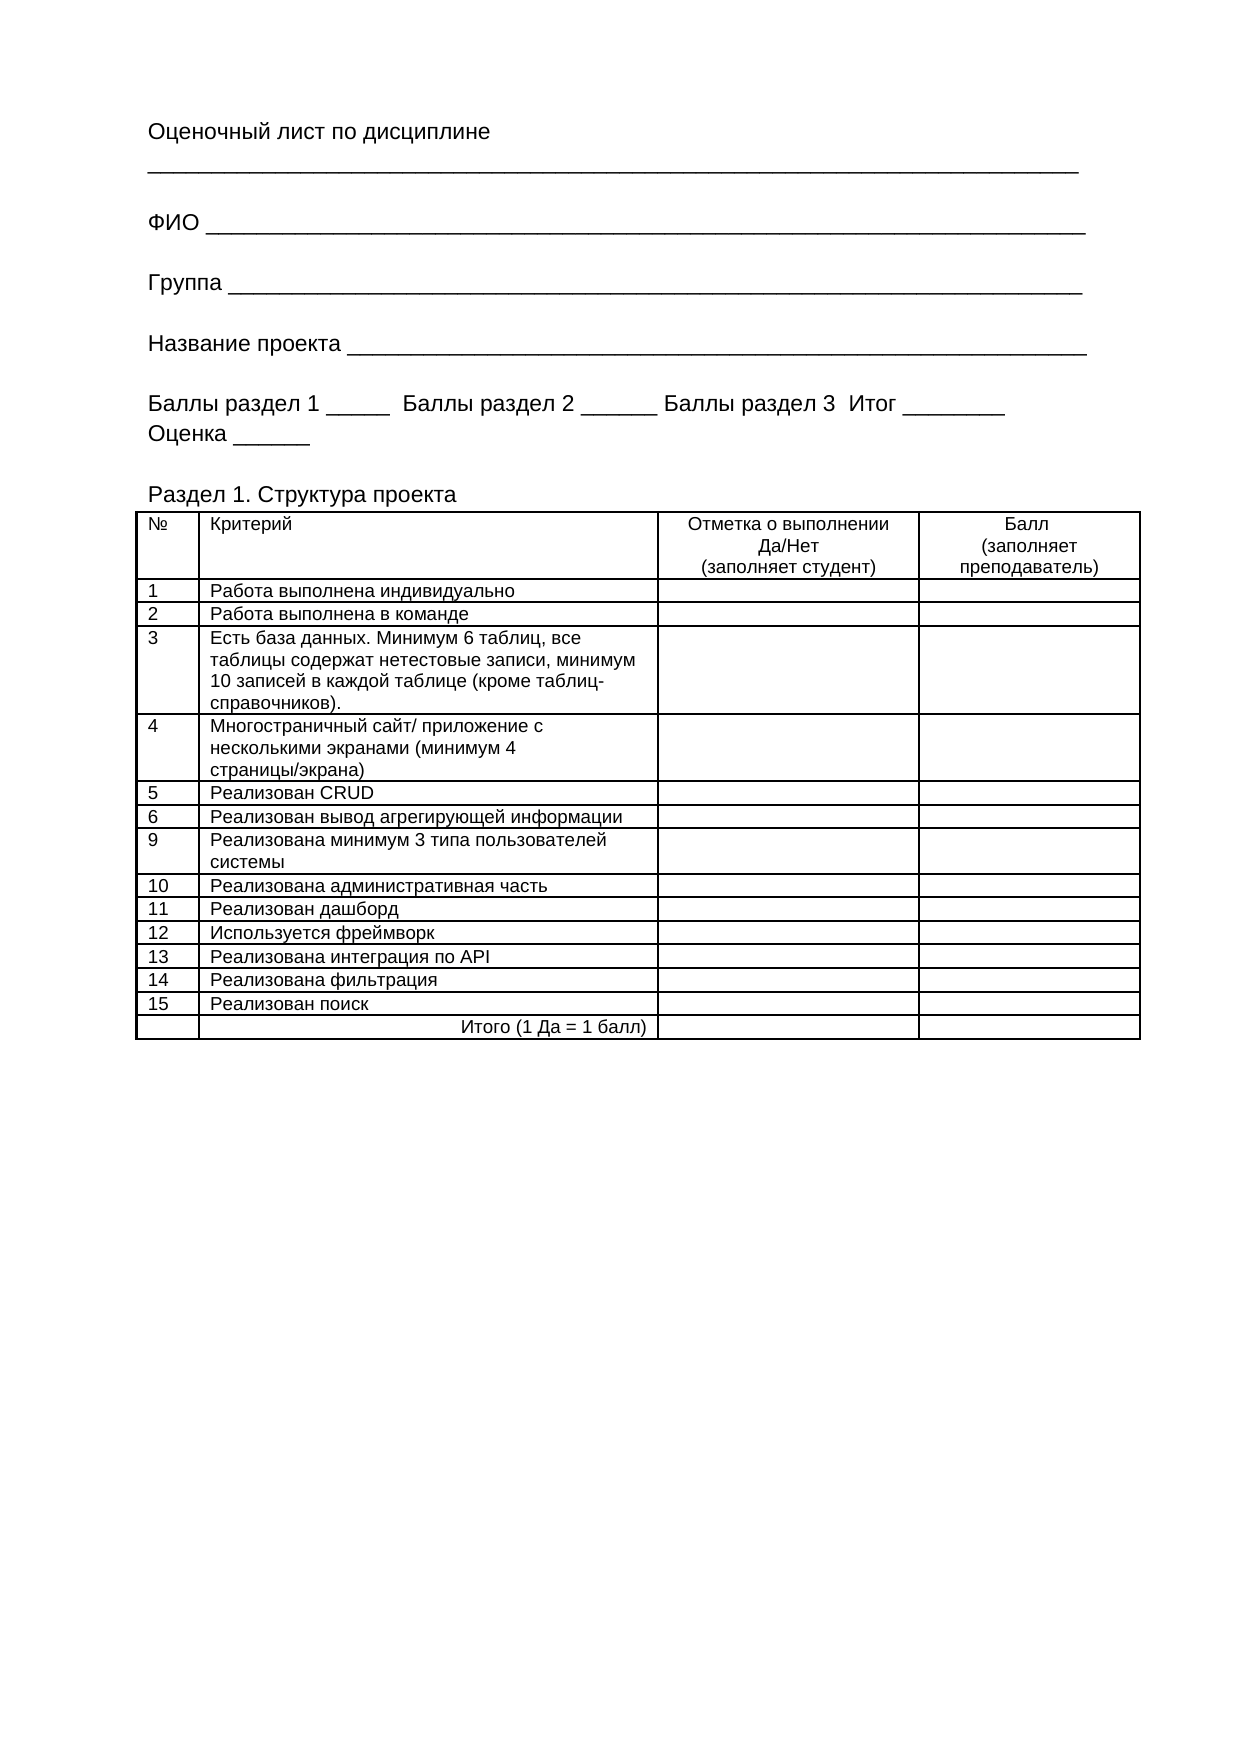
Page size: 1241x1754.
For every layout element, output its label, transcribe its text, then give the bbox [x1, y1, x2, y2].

table_cell 1 [138, 580, 198, 601]
table_cell [920, 898, 1139, 920]
table_cell [920, 945, 1139, 967]
table_cell [659, 580, 918, 601]
table_cell [659, 715, 918, 780]
text _________________________________________________________________________ [148, 148, 1152, 174]
table_cell [920, 875, 1139, 896]
table_cell [920, 580, 1139, 601]
table_cell [659, 969, 918, 991]
table_cell 12 [138, 922, 198, 943]
table_cell 15 [138, 993, 198, 1014]
table_cell [659, 922, 918, 943]
table_cell Реализован CRUD [200, 782, 657, 803]
table_cell Работа выполнена в команде [200, 603, 657, 625]
table_cell 10 [138, 875, 198, 896]
table_header № [138, 513, 198, 577]
table_cell 2 [138, 603, 198, 625]
table_cell [659, 829, 918, 872]
table_cell [138, 1016, 198, 1038]
table_cell 4 [138, 715, 198, 780]
table_cell [920, 1016, 1139, 1038]
table_cell [659, 603, 918, 625]
table_cell Работа выполнена индивидуально [200, 580, 657, 601]
table_cell [659, 945, 918, 967]
table_cell 3 [138, 627, 198, 713]
table_cell [920, 969, 1139, 991]
table_header Отметка о выполнении Да/Нет (заполняет студент) [659, 513, 918, 577]
text Баллы раздел 1 _____ Баллы раздел 2 ______ Баллы раздел 3 Итог ________ [148, 390, 1152, 416]
table_cell [659, 1016, 918, 1038]
table_cell Реализован поиск [200, 993, 657, 1014]
table_header Балл (заполняет преподаватель) [920, 513, 1139, 577]
table_cell Реализована фильтрация [200, 969, 657, 991]
table_cell 14 [138, 969, 198, 991]
table_cell Многостраничный сайт/ приложение с несколькими экранами (минимум 4 страницы/экрана) [200, 715, 657, 780]
table_cell [659, 806, 918, 827]
text ФИО _____________________________________________________________________ [148, 209, 1152, 235]
table_cell Реализована административная часть [200, 875, 657, 896]
table_cell 13 [138, 945, 198, 967]
table_cell Итого (1 Да = 1 балл) [200, 1016, 657, 1038]
text Оценочный лист по дисциплине [148, 118, 1152, 144]
table_cell [920, 627, 1139, 713]
table_cell 6 [138, 806, 198, 827]
table_header Критерий [200, 513, 657, 577]
table_cell [659, 627, 918, 713]
text Раздел 1. Структура проекта [148, 481, 1152, 507]
table_cell [920, 806, 1139, 827]
table_cell [920, 715, 1139, 780]
table_cell [920, 603, 1139, 625]
table_cell 9 [138, 829, 198, 872]
text Название проекта __________________________________________________________ [148, 329, 1152, 356]
text Группа ___________________________________________________________________ [148, 269, 1152, 295]
table_cell Реализован вывод агрегирующей информации [200, 806, 657, 827]
table_cell Есть база данных. Минимум 6 таблиц, все таблицы содержат нетестовые записи, минимум 10 записей в каждой таблице (кроме таблиц-справочников). [200, 627, 657, 713]
table_cell [659, 875, 918, 896]
table_cell [920, 993, 1139, 1014]
table_cell Реализован дашборд [200, 898, 657, 920]
table_cell 5 [138, 782, 198, 803]
table_cell [920, 782, 1139, 803]
table_cell [659, 898, 918, 920]
table_cell [920, 922, 1139, 943]
text Оценка ______ [148, 420, 1152, 446]
table_cell Реализована интеграция по API [200, 945, 657, 967]
table_cell 11 [138, 898, 198, 920]
table_cell Реализована минимум 3 типа пользователей системы [200, 829, 657, 872]
table_cell [659, 993, 918, 1014]
table_cell Используется фреймворк [200, 922, 657, 943]
table_cell [920, 829, 1139, 872]
table_cell [659, 782, 918, 803]
